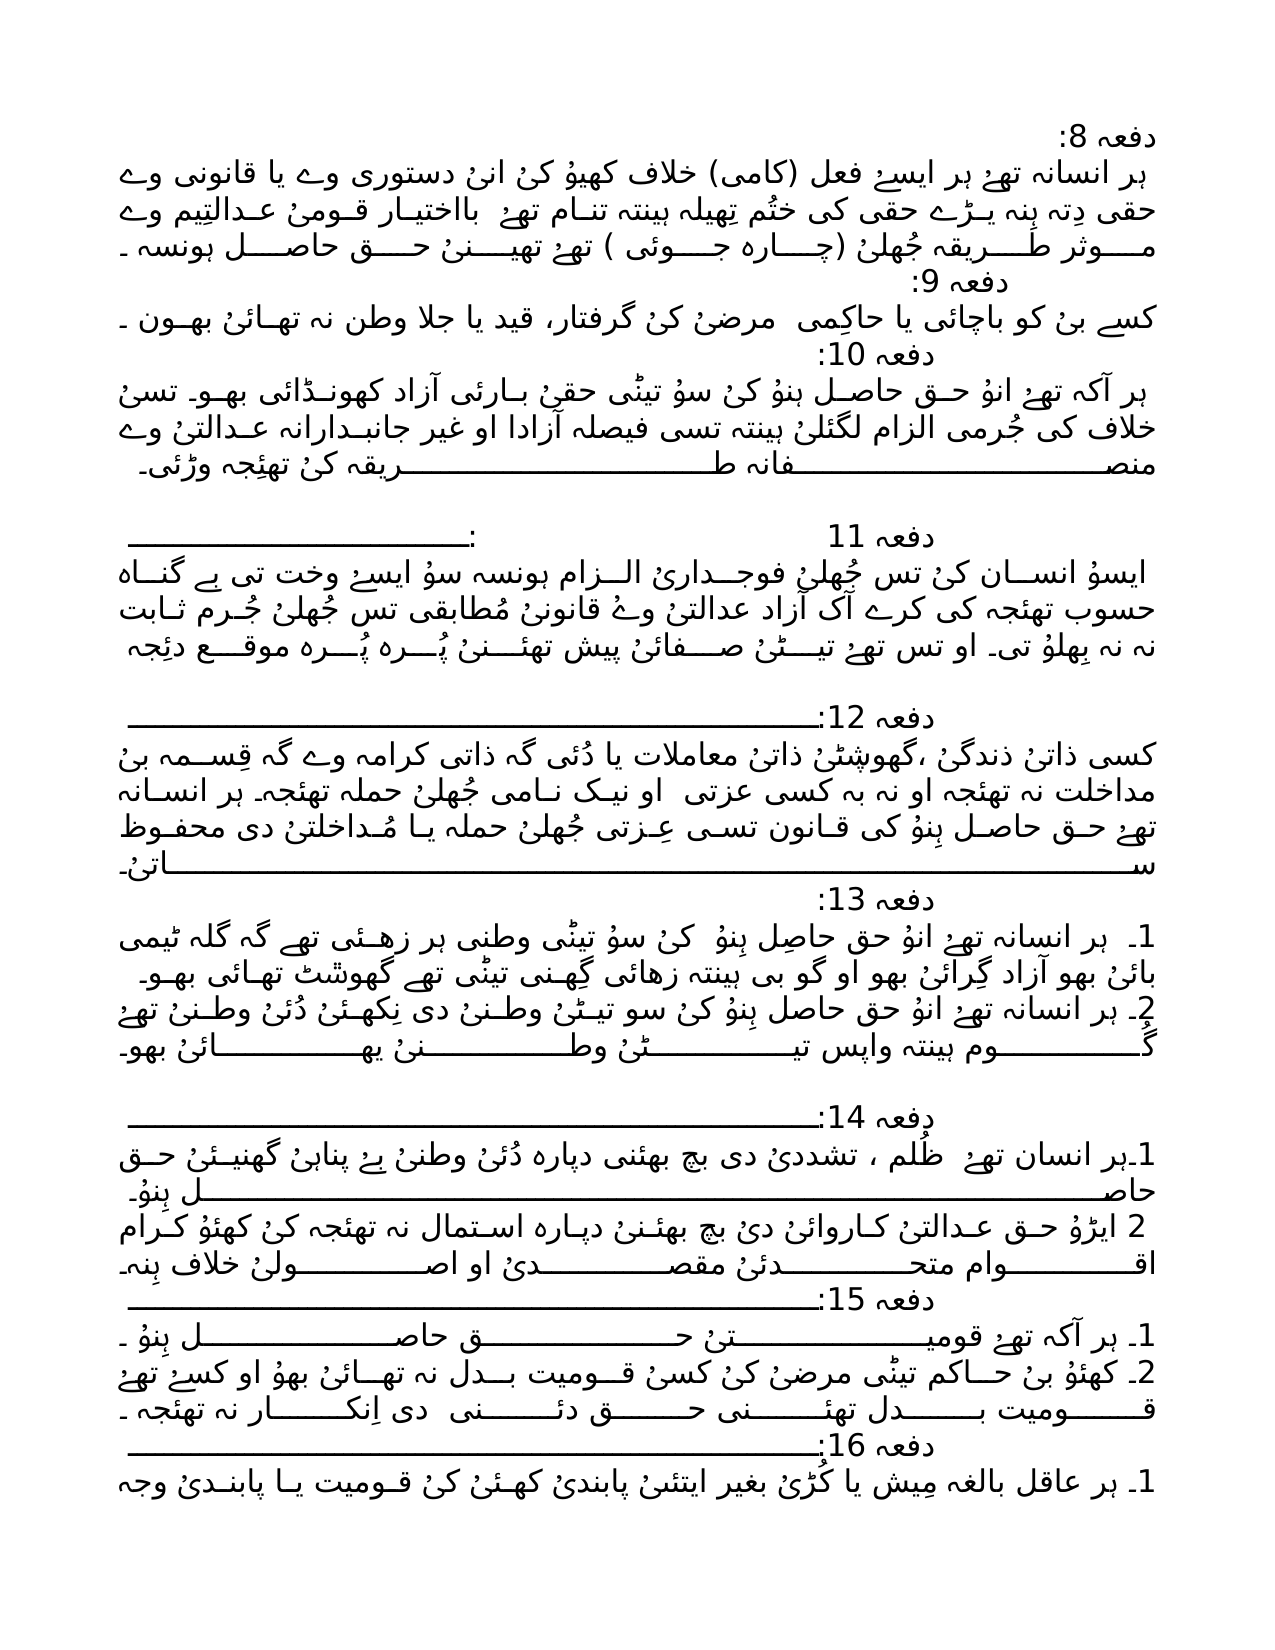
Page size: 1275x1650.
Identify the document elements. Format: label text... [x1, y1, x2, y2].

text اقوامِ مُتحدئی جنرل اسمبلیࣿ داش دسمبر 1948 انسانی حقیمی عالمی منشُور منظور تھےࣿ تسی اعلان تِھیلیࣿ ۔ مُڜٹوࣿ یھاندہ صفحیم وے انیࣿ مُنشوری مکمل وضاحت چونٹا ہنیࣿ۔ انیࣿ تاریخیࣿ کامیابی باد جنرل اسمبلی تیݨی تمام ممبر وطنِیم جُھلیࣿ زور دتیࣿ کیࣿ سےࣿ تین تیݨی وطنِیم وے نِسی اعلان تھےࣿ نِسی نشرو اشاعتی وے حِصہ گِھنن۔ نِس مُخامُخ و زھئیࣿ وے لمون ۔ اسکولِیم ، عام تعلیمی اداریم نس منی ݜُݨون ۔ لسی تفصیلات واضح تھئجن ۔ انیࣿ طرِیقم کیࣿ کھئو بیࣿ وطن یا سیاسی حیثیتی لحاظ کیࣿ گہ فرق نہ تھئجہ ۔ محکمہ اطلاعاات عامہ اقوام متحدہ نیو یارک آخری سند یافتہ متن انسانی حقوقی عالمی منشور ہر انسانی ذاتیࣿ عزت او لسی برابر (آک شانتہ) حقیࣿ تسلِیم تھئنی دُنئیࣿ وے آزیدیࣿ ،انصاف او امنی بُنیاد ہِنیࣿ۔ انسانی حقِیم دی لا پرواہیࣿ او اِنسانی بے عزتیࣿ تھئنی کیࣿ ایتیڻہ وحشیانہ کراممی شِکلم ظاہر بھینیࣿ کی لا کیࣿ انسانیتی ضمیریࣿ تھےࣿ سخت تکلِف پھیࣿدینیࣿ۔ ہر انسانی انیࣿ خواہش ہِنیࣿ کیࣿ دُنیئی وے آک ایتڻوࣿ ماحول پیدا بھی وڑئیࣿ کیࣿ تا ہر آک انسان آزیدیࣿ کیࣿ تیڻیࣿ بات کھوࣿنڈا بھو او لنام تھےࣿ تیݨی عقِیدئیࣿ بارہ کیࣿ کھوࣿنڈئنی مکمل آزیدیࣿ حاصل ہونسہ۔ ہر انسان انیࣿ دُنیئیࣿ وے بغیر بِھیلی تیݨی زان محفوظ جوݜی وڑئی ایڑا کیࣿ قومم مجیࣿ دوستانہ تعلقات ذیات بِھین۔ چونکہ ا قوام متحدئی ممبر قومم تیڻیࣿ چارٹریࣿ وے انسانیࣿ حقیمی، انسانیتیࣿ عزت،لنی قدر ،میشمی او کُڑِینمی بنیادیࣿ حقیمی دوبارہ تصدیق تِھیلیࣿ ہِنیࣿ ۔ڑی سنگیࣿ اکٹِجیࣿ معاشرئی ہر انسانی زندگی معیار رال تھینیࣿ اردہ تِھیلوࣿ ہِنوࣿ۔ بُٹھے ممبر وطنِیم انوࣿ وعدہ تِھیلوࣿ ہنوࣿ کیࣿ اقوام متحدئیࣿ اشتراکیࣿ عمل کیࣿ اصولا او عملا انسانیࣿ حقیمی او تنی آزیدی ذاتیࣿ احترام تِھین او تھؤون۔ ایڑوࣿ وعدہ پُرہ تھئنی دپارہ انیࣿ بات بِیڈیࣿ ضرُوریࣿ کیࣿ ایڑےࣿ بُنیادیࣿ حقیࣿ او آزیدی نوعیت بُٹھے بھےࣿ بُجن وڑئیࣿ۔ اقوام متحدئی جنرل اسمبلیࣿ اعلان تھینیࣿ کیࣿ انسانیࣿ حقِیمی انوࣿ عالمی منشُور بُٹھے قوممی مقصد حاصل تھینیࣿ دپارہ مُشترکہ معیار کیࣿ ہونسہ ۔ کمیࣿ ہر فرد معاشرتیࣿ ہر ادارہ انوࣿ منشُور نظریࣿ تُوری سیتیࣿ تعلیم اوتبلیغیࣿ ذریعہ کیࣿ انیࣿ حقیمی او آزادیࣿ احترام پئیدوࣿ تھِی او لنام قومیࣿ او بین اقوامیࣿ کاروائیࣿ زریعہ کی ممبر مُلکیم او ایسہ قومم مجِیࣿ کھئیࣿ کیࣿ ممبر مُلکیم تُوریࣿ (ماتحت) ہونسن منینی دپارہ بھراش بھراش کوشش تِھین۔ دفعہ 1: تمام انسانان آزاد ،عزتیࣿ او تیݨی حقیمی اعتبار کیࣿ برابر پیئدوࣿ بِھلہ ہنہ ۔ نِنام تھےࣿ ضمیر او عقل مطابقی آذیدیࣿ دئجِلیࣿ ہِنیࣿ لائیࣿ دپارہ نِنام تھےࣿ پکار کیࣿ لےࣿ اکادُئیࣿ بھراویلیࣿ ثُبوت دین۔ دفعہ 2: ہر انسان ایڑےࣿ تمام آزادیࣿ او حقیمیࣿ مستحق ہِنوࣿ کھئیࣿ انیࣿ اعلینیࣿ وےࣿ بیان تھئجلیࣿ ہِنیࣿ۔ ایڑےࣿ حقیم جُھلیࣿ نسل، رنگ،جِنس زبان،مذہب، او سیاسی تفریحیࣿ یا کھئوࣿ قسمیࣿ عقیدہ قوم معاشرتیࣿ دولت یا خاندانیࣿ حیثیتیࣿ گہ نہ فرق نئنوࣿ۔ لس دی علاوہ کھیوࣿ علاقئیࣿ یا مُلکہ سنگیࣿ کھیوࣿ فردیࣿ تعلق ہنوࣿ تسیࣿ سیاسیࣿ کیفیت دائرہ اختیار یا بین اقوامیࣿ حیثیتیࣿ وجہ جُھلیࣿ تس جُھلیࣿ گہ امتیازیࣿ سلوک نہ تھئجہ ۔چاہئے سو مُلک آزاد ہنوࣿ یا دُئی وطنی ماتحت ہِنو یا سیاسیࣿ لحاظ کیࣿ دُئی وطنی غولام ہنوࣿ بُٹھیم سنگیࣿ آک قِسمہ سلوک تھِئجہ وڑئیࣿ دفعہ 3: ہر انسانہ تھےࣿ تیڻیࣿ جنیࣿ آزیدیࣿ ذاتیࣿ تحفظیࣿ حق حاصل ہونسہ ۔ دفعہ 4: کو کسے غولام یا انزیࣿ نہ سمائیࣿ بھون ۔غلامی یا کسے کِرنئنی چاہےࣿ تسی کتیڻوࣿ شِکل بیࣿ ہینتہ ممنوع قرار دئِجہ۔ دفعہ 5: کسےࣿ تھےࣿ جسمانیࣿ تکلِف یا ظالمانہ سلوک یا غیر فِطریࣿ سزا نہ دیئجہ ۔ دفعہ 6: ہر آکہ تھےࣿ انوࣿ حق حاصل ہنوࣿ ہر زھئیࣿ وے قانون تسیࣿ شخصیت تسلِم تھی۔ دفعہ 7: قانونیࣿ لحاظ کیࣿ بُھٹے برابر ہِنہ ۔لہٰذا بغیر گہ فرقیࣿ قانونیࣿ تُوریࣿ بُٹھے برابر حق دار ہونسن انیࣿ اعلینیࣿ خلاف کھئیࣿ تفریق تھئجینیࣿ یا ایڑےࣿ تفریقیࣿ دپارہ ترغیب دیجینیࣿ لی وے بُٹھےࣿ برابر حقدار ہونسن ۔ دفعہ 8: ہر انسانہ تھےࣿ ہر ایسےࣿ فعل (کامی) خلاف کھیوࣿ کیࣿ انیࣿ دستوری وے یا قانونی وے حقی دِتہ ہِنہ یڑے حقی کی ختُم تِھیلہ ہینتہ تنام تھےࣿ بااختیار قومیࣿ عدالتِیم وے موثر طریقہ جُھلیࣿ (چارہ جوئی ) تھےࣿ تھینیࣿ حق حاصل ہونسہ ۔ دفعہ 9: کسے بیࣿ کو باچائی یا حاکِمی مرضیࣿ کیࣿ گرفتار، قید یا جلا وطن نہ تھائیࣿ بھون ۔ دفعہ 10: ہر آکہ تھےࣿ انوࣿ حق حاصل ہنوࣿ کیࣿ سوࣿ تیݨی حقیࣿ بارئی آزاد کھونڈائی بھو۔ تسیࣿ خلاف کی جُرمی الزام لگئلیࣿ ہینتہ تسی فیصلہ آزادا او غیر جانبدارانہ عدالتیࣿ وے منصفانہ طریقہ کیࣿ تھئِجہ وڑئی۔ دفعہ 11 : ایسوࣿ انسان کیࣿ تس جُھلیࣿ فوجداریࣿ الزام ہونسہ سوࣿ ایسےࣿ وخت تی بے گناہ حسوب تھئجہ کی کرے آک آزاد عدالتیࣿ وےࣿ قانونیࣿ مُطابقی تس جُھلیࣿ جُرم ثابت نہ نہ بِھلوࣿ تی۔ او تس تھےࣿ تیڻیࣿ صفائیࣿ پیش تھئنیࣿ پُرہ پُرہ موقع دئِجہ دفعہ 12: کسی ذاتیࣿ ذندگیࣿ ،گھوڜٹیࣿ ذاتیࣿ معاملات یا دُئی گہ ذاتی کرامہ وے گہ قِسمہ بیࣿ مداخلت نہ تھئجہ او نہ بہ کسی عزتی او نیک نامی جُھلیࣿ حملہ تھئجہ۔ ہر انسانہ تھےࣿ حق حاصل ہِنوࣿ کی قانون تسی عِزتی جُھلیࣿ حملہ یا مُداخلتیࣿ دی محفوظ ساتیࣿ۔ دفعہ 13: 1۔ ہر انسانہ تھےࣿ انوࣿ حق حاصِل ہِنوࣿ کیࣿ سوࣿ تیݨی وطنی ہر زھئی تھے گہ گلہ ٹیمی بائیࣿ بھو آزاد گِرائیࣿ بھو او گو بی ہینتہ زھائی گِھنی تیݨی تھے گھوݜٹ تھائی بھو۔ 2۔ ہر انسانہ تھےࣿ انوࣿ حق حاصل ہِنوࣿ کیࣿ سو تیڻیࣿ وطنیࣿ دی نِکھئیࣿ دُئیࣿ وطنیࣿ تھےࣿ گُوم ہینتہ واپس تیڻیࣿ وطنیࣿ یھائیࣿ بھو۔ دفعہ 14: 1۔ہر انسان تھےࣿ ظُلم ، تشددیࣿ دی بچ بھئنی دپارہ دُئیࣿ وطنیࣿ بےࣿ پناہیࣿ گھنیئیࣿ حق حاصل ہِنوࣿ۔ 2 ایڑوࣿ حق عدالتیࣿ کاروائیࣿ دیࣿ بچ بھئنیࣿ دپارہ استمال نہ تھئجہ کیࣿ کھئوࣿ کرام اقوام متحدئیࣿ مقصدیࣿ او اصولیࣿ خلاف ہِنہ۔ دفعہ 15: 1۔ ہر آکہ تھےࣿ قومیتیࣿ حق حاصل ہِنوࣿ ۔ 2۔ کھئوࣿ بیࣿ حاکم تیݨی مرضیࣿ کیࣿ کسیࣿ قومیت بدل نہ تھائیࣿ بھوࣿ او کسےࣿ تھےࣿ قومیت بدل تھئنی حق دئنی دی اِنکار نہ تھئجہ ۔ دفعہ 16: 1۔ ہر عاقل بالغہ مِیش یا کُڑیࣿ بغیر ایتئںیࣿ پابندیࣿ کھئیࣿ کیࣿ قومیت یا پابندیࣿ وجہ کیࣿ لگئجیࣿ ہِنیࣿ، تیݨی مرضی جھنیࣿ تھئنیࣿ اوࣿ زندگیࣿ تھنئیࣿ حق حاصل ہونسہ۔مِیشئے کُڑینم تھےࣿ برابری حق حاصل ہونسہ ۔ 2۔ نِکاح تھئنی مجیࣿ دُھوے فریقین مجیࣿ پُورہ آزادیࣿ او رضامندیࣿ شامل ہونسہ۔ 3۔ خاندان معاشرےࣿ فطریࣿ او بنیادیࣿ اکائیࣿ ہِنیࣿ او ایڑوࣿ معاشرتیࣿ او ریاستیࣿ دُھیمیࣿ طرفیࣿ تھی حفاظتیࣿ حقدار ہونسہ۔ دفعہ 17: 1۔ ہر انسانہ تھےࣿ کھِلئیࣿ یا دُئم سنگیࣿ اکٹجیࣿ جائدیدیࣿ وے حق حاصل ہِنوࣿ ۔ 2۔ کو کسےࣿ بیࣿ ذبردستیࣿ تس جائدیدیࣿ حقی دیࣿ محروم نہ تھائیࣿ بھون۔ دفعہ 18: ہر انسانہ تھےࣿ تیݨی فکریࣿ آزیدیࣿ ،ضمیریࣿ آزیدیࣿ،مذہبیࣿ آزیدیࣿ حاصل ہِنیࣿ۔کھئی بیࣿ مذہبی مِیش یا کُڑیࣿ آزیدیࣿ کیࣿ تیݨی عبادت یا مذہبیࣿ رسُمہ بغیر بِھیلی تھائیࣿ بھون وڑئی۔ گہ گلہ فِرقئی مِیش یا کُڑیࣿ آزیدیࣿ کی تیݨی عقیدئی بارہ کی تبلیغ تھائی بھون۔ دفعہ 19: ہر اکہ تھےࣿ انوࣿ حق حاصل ہِنوࣿ کیࣿ سوࣿ تیڻیࣿ راےࣿ آزیدیࣿ کی دائیࣿ بھو۔ سوࣿ آزیدیࣿ کیࣿ ہر قسمہ تعلیم او علم تیݨی وطنی یا دُئی وطنی بے ازدہ تھائیࣿ بھو تس جھلیࣿ گہ پابندیࣿ نہ ہونسہ۔ دفعہ 20: 1۔ ہر انسان تھےࣿ پُرامن طریقہ کیࣿ کھئیࣿ بی تنظیمی وے حصہ گِھنائیࣿ بھو۔ 2۔ کو کسےࣿ بیࣿ ذبردستی تیݨی تنظیمی وے شامل تھئنیࣿ مجُبور نہ تھائیࣿ بھون۔ دفعہ 21: ہر اکہ تھےࣿ انوࣿ حق حاصل ہِنوࣿ کیࣿ سوࣿ تیڻیࣿ وطنیࣿ حکومتی وےࣿ براہ راست آزاد یا منتخب نمائندومی زریعہ کیࣿ حِصہ گِھنائیࣿ بھو۔ 2۔ ہر اکہ تھےࣿ انوࣿ حق حاصل ہِنوࣿ کیࣿ سوࣿ تیڻیࣿ وطنیࣿ وےࣿ سرکاری مُلازمت تھائیࣿ بھوࣿ ۔ 3 ۔کھئیࣿ بیࣿ وطنی حکومت عویمیࣿ مرضیࣿ کیࣿ سمِجہ وڑئی۔ ایڑےࣿ خکومت خلکیمی ووٹیمی زریعہ سمِجہ وڑئی۔ ووٹیࣿ بہ آزاد ، خودمُختار او خُفیہ طریقہ کیࣿ بھی وڑئی۔خکومت تھئنی دپارہ بہ خاص نیٹہ ہونسہ وڑئیࣿ۔ دفعہ 22: معاشرئیࣿ آک رُکنیࣿ حیثیت کیࣿ ہر انسانہ تھےࣿ معاشرتیࣿ تحفطیࣿ حق حاصل ہِنوࣿ۔ انوࣿ حق بیࣿ کیࣿ وطنیࣿ قانونی وسائلیࣿ مطابق کی ہونسہ۔ ہر انسانی عزتی او معاشرتی ترقی خُکومت پُرہ پُرہ بندوبست تھی وڑئی۔ ایڑا کیࣿ ہر انسان ترقی تھائی بھو۔ دفعہ 23: 1۔ ہر انسانی دپارہ کراممیࣿ او روزگاری بندوبست ہونسہ وڑئی۔ بے روزگاری خلاف حکومت پُرہ پُرہ خلکِیم سنگیࣿ اکٹِجیࣿ بندوبست تھی وڑئی۔ 2۔ ہر انسانہ تھےࣿ بغیر فرقی تیݨی قابیلتی او کرامی مطابق معاوضہ گِھنینیࣿ حق حاصل ہِنوࣿ۔ 3۔ہر انسان کھئو گلہ کرام تھانوࣿ ایتائی مطابقی مناسب و معقول معاوضہ گِھنئنی حق لرانوࣿ ، سوࣿ پخپُلہ تیݨی بال بچ ساتئنی او باعزت ذندگیࣿ ضامن ہِنوࣿ۔ ایڑی وےࣿ ضرورتیࣿ مطابقی حلکومتی طرپی تس تھےࣿ تحفظ دئجہ وڑئیࣿ۔ دفعہ 24: ہر انسانہ تھےࣿ آرامیࣿ او فرصتیࣿ حق حاصل ہِنوࣿ۔ تسی کرامہ یا ڈیوٹی خاص وخت (گھنٹے) مقرر بھی وڑئی۔ او تسی کرامی مطابقی تنخا دئِجہ وڑئی۔ ڑا دی علاوہ آریمی دپارہ ٹیم ٹیمی چھٹی بیࣿ بندوبست ہونسہ وڑئی۔ ۔ دفعہ 25: 1۔ ہر انسانہ تھےࣿ تیڻیࣿ او تیڻیࣿ بال بچی صحت او فلاح بہبودیࣿ دپارہ مناسب معیار زندگیࣿ حق حاصل ہِنوࣿ۔ لیوےࣿ خوراک،پانٹیࣿ،گھوڜٹ او علیجیࣿ سہو لتیࣿ او دُئیࣿ ضروریࣿ معاشر تیࣿ مراعات شامل ہنہ۔ او بےࣿ روز گیریࣿ ،بمیریࣿ،معزوریࣿ،کونڈیمیࣿ،بُوڈیمیࣿ،انیࣿ حالیتیࣿ وےࣿ روزگیر یࣿ دیࣿ محرومیࣿ کھیوࣿ چیࣿ لسیࣿ حیثیتیࣿ دیࣿ دھرندیࣿ ہنہ لنیࣿ خلاف تحفُظیࣿ حق حاصل ہِنوࣿ۔ 2۔ میھلیࣿ یا اویلی جولوࣿ کُڻاک خاص توجہی اوࣿ مددی مُستحق ہِنہ۔ تمام کُڻاکہ کیࣿ سےࣿ جھنیࣿ دیࣿ مُڜٹوࣿ یا پدُشیࣿ پئدوࣿ بِھلہ ہِنہ تنام تھےࣿ معاشرتیࣿ تحفظیࣿ حق حاصل ہِنوࣿ۔ دفعہ 26: ہر انسانہ تھےࣿ تعلِیم حاصل تھینیࣿ حق حاصل ہِنوࣿ۔ تعلیم مُفت ہونسہ کم ازکم ابتدائیࣿ اوࣿ بنیادیࣿ درجیم کیࣿ ،ابتدائیࣿ تعلیم جُبریࣿ ہونسہ۔ فنیࣿ او پیشہ ورانہ تعلیم حاصل تھینیࣿ عام انتطام ہونسہ ،قابلیتیࣿ وجہ کیࣿ اعلٰی تعلیم حاصل تھینیࣿ بُٹھیم دپارہ مُمکن ہونسہ۔ 2۔ تعلیمیࣿ مقصد انسانی نشوونما ہونسہ ایڑا کی انسان تیݨی حقی او دُویمی حقیم دی خبردار بھی۔ تعلیمی ذریعہ کی اکادُئی احترام پئدو بھی۔ تعلیمی زریعہ کی دُنئیࣿ وے امن پئدو بھی ایڑا دی علاوہ ہر کرامہ وے ترقی بھی۔ 3۔ ییئیࣿ بابہ تھےࣿ انوࣿ حق حاصل ہِنوࣿ کیࣿ سےࣿ تیڻیࣿ کُڻاکوم تھےࣿ کھیوࣿ قِسمی تعلیم دانہ دائی بھون۔ دفعہ 27: ہر انسانہ تھےࣿ قومیࣿ ثقافتیࣿ مطابقیࣿ آزادانہ ذندگیࣿ تھئنیࣿ ادبیاتیࣿ تعلیمی دیࣿ فائدہ گِھنئنیࣿ اوࣿ سائنسی ترقیࣿ اوࣿ لسیࣿ فائدے میں شرکت تھئنیࣿ حق حاصل ہِنوࣿ۔ 2۔ ہر آکہ تھےࣿ حق حاصل ہِنوࣿ کیࣿ تسیࣿ ایسہ اخلاقیࣿ اوعزتی تحفظ دئجہ کھیوࣿ انسان سائنسیࣿ، علمیࣿ یا ادبیࣿ کِتیبی چونٹئانوࣿ تس تسی عزتی پُرہ تحفظ دئجہ۔ [118, 118, 1157, 1499]
